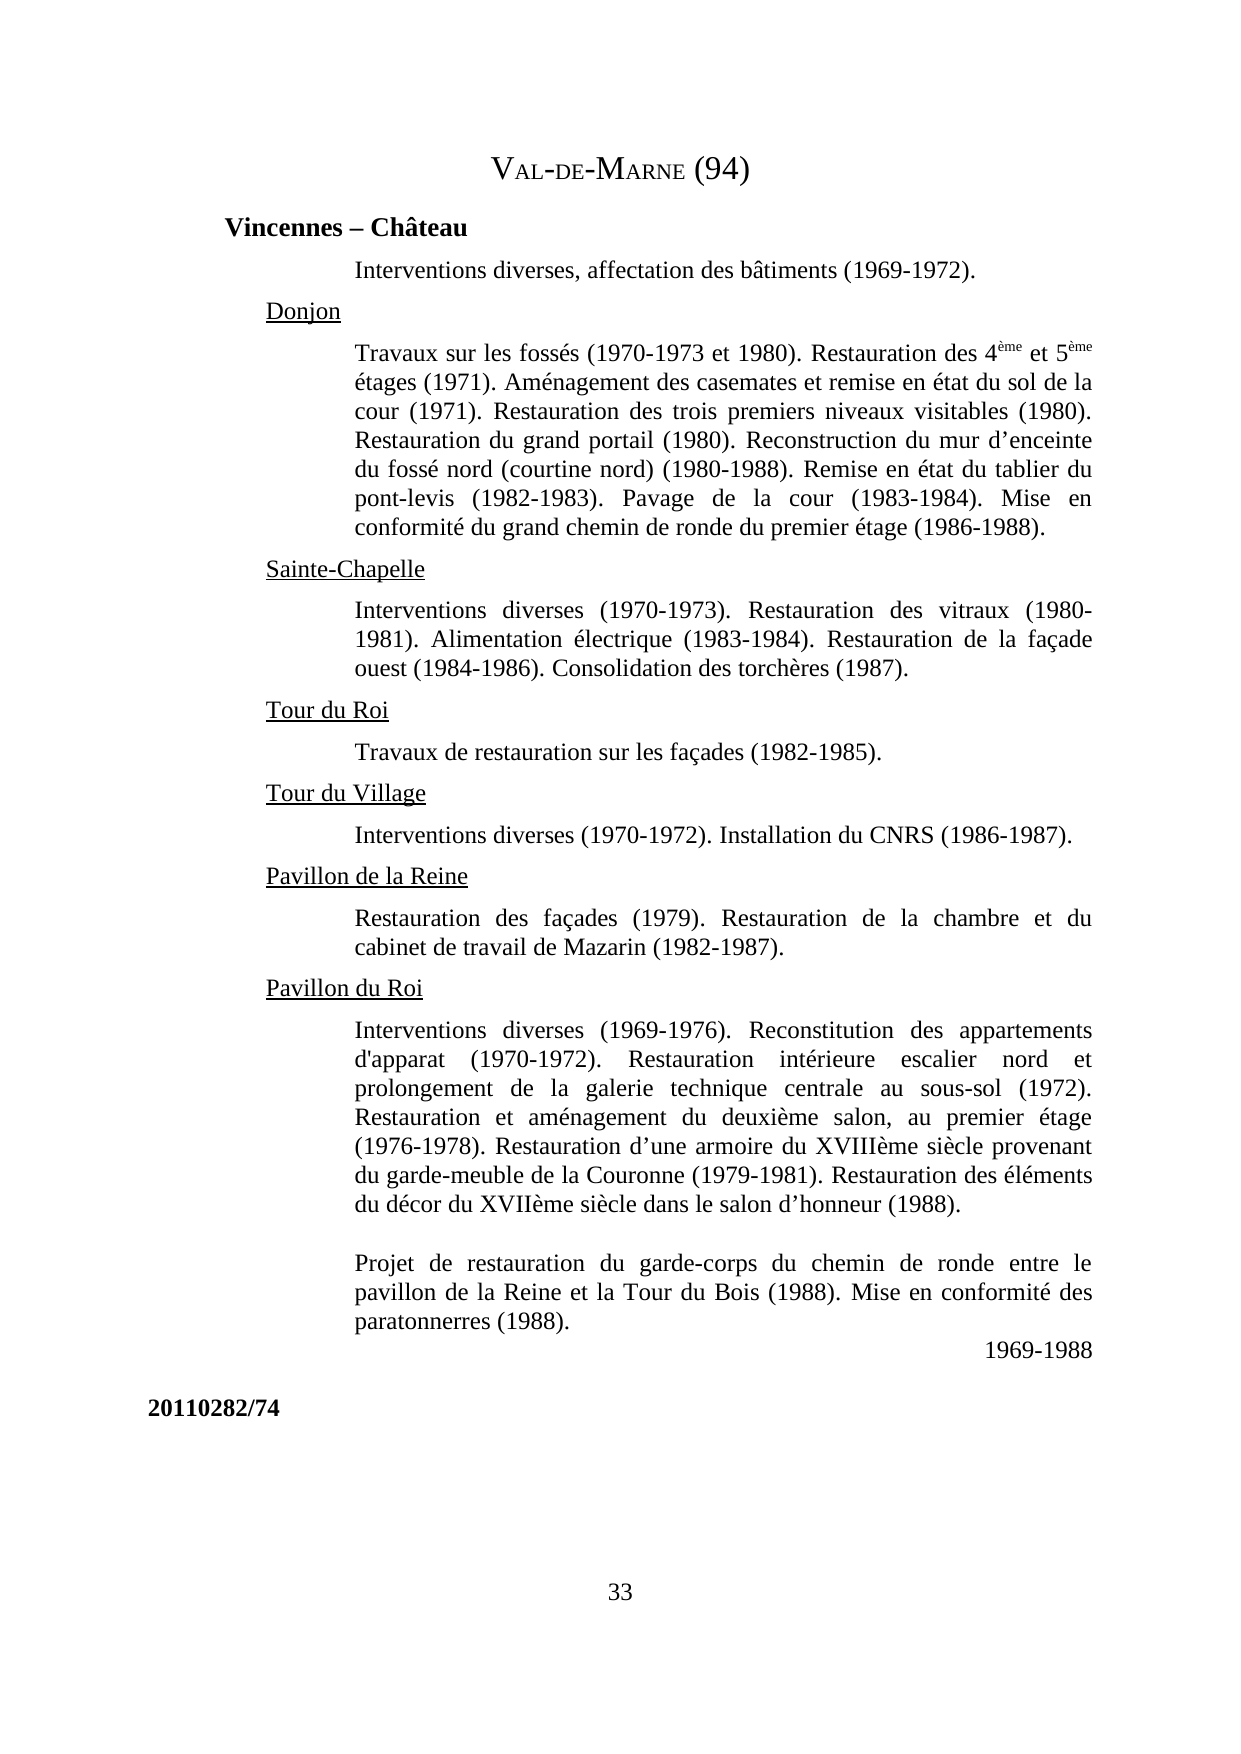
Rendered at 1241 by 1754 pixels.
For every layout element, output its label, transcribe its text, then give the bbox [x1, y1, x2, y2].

subtitle Val-de-Marne (94) [148, 148, 1093, 186]
subtitle Sainte-Chapelle [236, 554, 1093, 583]
text Travaux sur les fossés (1970-1973 et 1980). Restauration des 4ème et 5ème étages (1971). Aménagement des casemates et remise en état du sol de la cour (1971). Restauration des trois premiers niveaux visitables (1980). Restauration du grand portail (1980). Reconstruction du mur d’enceinte du fossé nord (courtine nord) (1980-1988). Remise en état du tablier du pont-levis (1982-1983). Pavage de la cour (1983-1984). Mise en conformité du grand chemin de ronde du premier étage (1986-1988). [354, 338, 1093, 541]
subtitle Donjon [236, 296, 1093, 325]
subtitle Pavillon de la Reine [236, 861, 1093, 890]
text Interventions diverses (1970-1973). Restauration des vitraux (1980-1981). Alimentation électrique (1983-1984). Restauration de la façade ouest (1984-1986). Consolidation des torchères (1987). [354, 595, 1093, 682]
text 20110282/74 [148, 1393, 1093, 1422]
subtitle Tour du Roi [236, 695, 1093, 724]
text Restauration des façades (1979). Restauration de la chambre et du cabinet de travail de Mazarin (1982-1987). [354, 903, 1093, 961]
subtitle Pavillon du Roi [236, 973, 1093, 1002]
text Interventions diverses (1970-1972). Installation du CNRS (1986-1987). [354, 819, 1093, 849]
text Projet de restauration du garde-corps du chemin de ronde entre le pavillon de la Reine et la Tour du Bois (1988). Mise en conformité des paratonnerres (1988). [354, 1247, 1093, 1334]
text Interventions diverses, affectation des bâtiments (1969-1972). [354, 254, 1093, 284]
subtitle Tour du Village [236, 778, 1093, 807]
text Interventions diverses (1969-1976). Reconstitution des appartements d'apparat (1970-1972). Restauration intérieure escalier nord et prolongement de la galerie technique centrale au sous-sol (1972). Restauration et aménagement du deuxième salon, au premier étage (1976-1978). Restauration d’une armoire du XVIIIème siècle provenant du garde-meuble de la Couronne (1979-1981). Restauration des éléments du décor du XVIIème siècle dans le salon d’honneur (1988). [354, 1015, 1093, 1218]
text Travaux de restauration sur les façades (1982-1985). [354, 736, 1093, 766]
text 1969-1988 [148, 1334, 1093, 1364]
subtitle Vincennes – Château [224, 211, 1093, 242]
